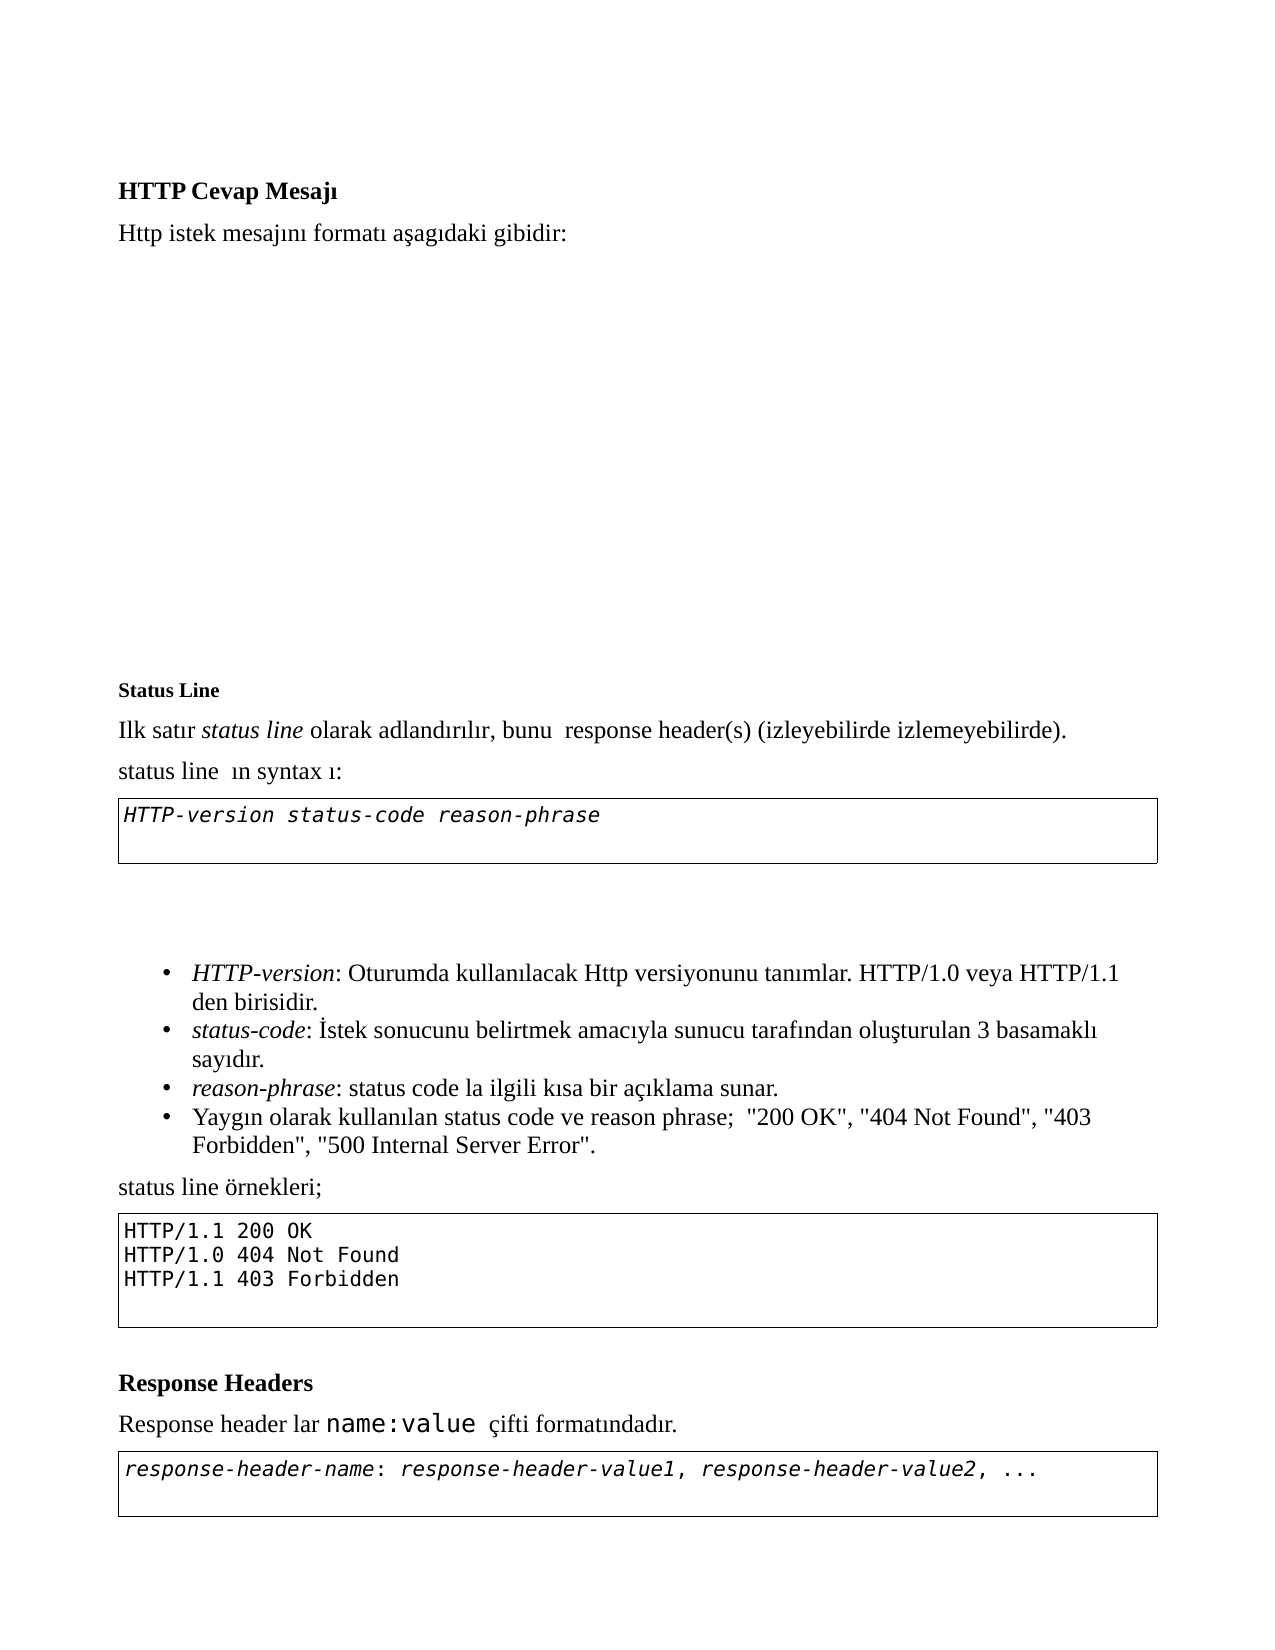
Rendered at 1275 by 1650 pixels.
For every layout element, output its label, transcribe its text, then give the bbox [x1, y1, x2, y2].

list Yaygın olarak kullanılan status code ve reason phrase; "200 OK", "404 Not Found", "403 Forbidden", "500 Internal Server Error". [162, 1102, 1157, 1159]
list reason-phrase: status code la ilgili kısa bir açıklama sunar. [162, 1073, 1157, 1102]
text Response header lar name:value çifti formatındadır. [118, 1409, 1157, 1438]
subtitle Status Line [118, 678, 1157, 702]
table_header response-header-name: response-header-value1, response-header-value2, ... [119, 1452, 1157, 1516]
text Http istek mesajını formatı aşagıdaki gibidir: [118, 218, 1157, 246]
table_header HTTP-version status-code reason-phrase [119, 799, 1157, 863]
subtitle HTTP Cevap Mesajı [118, 176, 1157, 205]
text Response Headers [118, 1368, 1157, 1397]
text status line ın syntax ı: [118, 756, 1157, 785]
text status line örnekleri; [118, 1172, 1157, 1200]
text Ilk satır status line olarak adlandırılır, bunu response header(s) (izleyebilirde izlemeyebilirde). [118, 715, 1157, 744]
list HTTP-version: Oturumda kullanılacak Http versiyonunu tanımlar. HTTP/1.0 veya HTTP/1.1 den birisidir. [162, 958, 1157, 1015]
list status-code: İstek sonucunu belirtmek amacıyla sunucu tarafından oluşturulan 3 basamaklı sayıdır. [162, 1015, 1157, 1073]
table_header HTTP/1.1 200 OK HTTP/1.0 404 Not Found HTTP/1.1 403 Forbidden [119, 1214, 1157, 1327]
